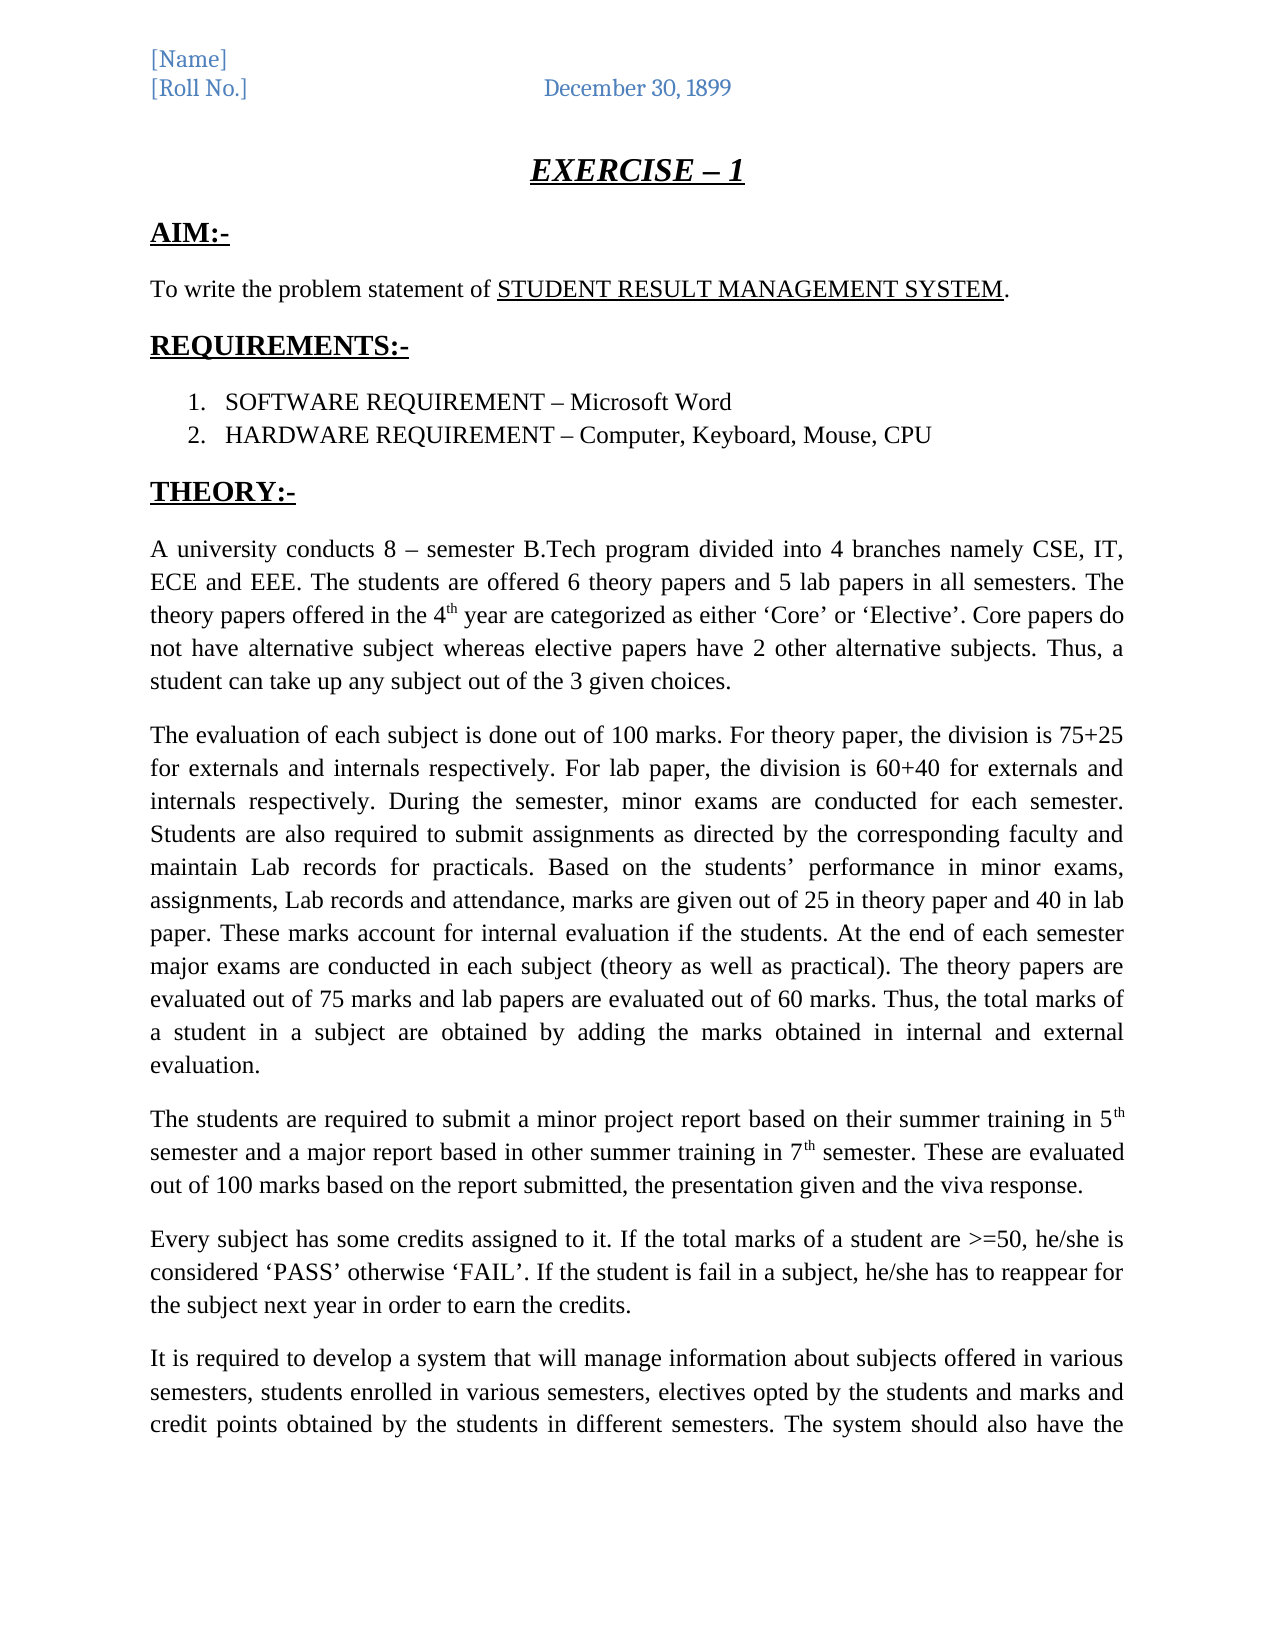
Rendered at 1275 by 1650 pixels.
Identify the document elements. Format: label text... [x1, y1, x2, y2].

text AIM:- [150, 215, 1125, 248]
text Every subject has some credits assigned to it. If the total marks of a student are >=50, he/she is considered ‘PASS’ otherwise ‘FAIL’. If the student is fail in a subject, he/she has to reappear for the subject next year in order to earn the credits. [150, 1224, 1125, 1318]
text THEORY:- [150, 474, 1125, 508]
list SOFTWARE REQUIREMENT – Microsoft Word [187, 387, 1125, 416]
text The students are required to submit a minor project report based on their summer training in 5th semester and a major report based in other summer training in 7th semester. These are evaluated out of 100 marks based on the report submitted, the presentation given and the viva response. [150, 1104, 1125, 1198]
text To write the problem statement of STUDENT RESULT MANAGEMENT SYSTEM. [150, 274, 1125, 303]
text EXERCISE – 1 [150, 150, 1125, 188]
text It is required to develop a system that will manage information about subjects offered in various semesters, students enrolled in various semesters, electives opted by the students and marks and credit points obtained by the students in different semesters. The system should also have the [150, 1343, 1125, 1438]
text REQUIREMENTS:- [150, 328, 1125, 362]
list HARDWARE REQUIREMENT – Computer, Keyboard, Mouse, CPU [187, 421, 1125, 449]
text The evaluation of each subject is done out of 100 marks. For theory paper, the division is 75+25 for externals and internals respectively. For lab paper, the division is 60+40 for externals and internals respectively. During the semester, minor exams are conducted for each semester. Students are also required to submit assignments as directed by the corresponding faculty and maintain Lab records for practicals. Based on the students’ performance in minor exams, assignments, Lab records and attendance, marks are given out of 25 in theory paper and 40 in lab paper. These marks account for internal evaluation if the students. At the end of each semester major exams are conducted in each subject (theory as well as practical). The theory papers are evaluated out of 75 marks and lab papers are evaluated out of 60 marks. Thus, the total marks of a student in a subject are obtained by adding the marks obtained in internal and external evaluation. [150, 720, 1125, 1079]
text A university conducts 8 – semester B.Tech program divided into 4 branches namely CSE, IT, ECE and EEE. The students are offered 6 theory papers and 5 lab papers in all semesters. The theory papers offered in the 4th year are categorized as either ‘Core’ or ‘Elective’. Core papers do not have alternative subject whereas elective papers have 2 other alternative subjects. Thus, a student can take up any subject out of the 3 given choices. [150, 534, 1125, 694]
